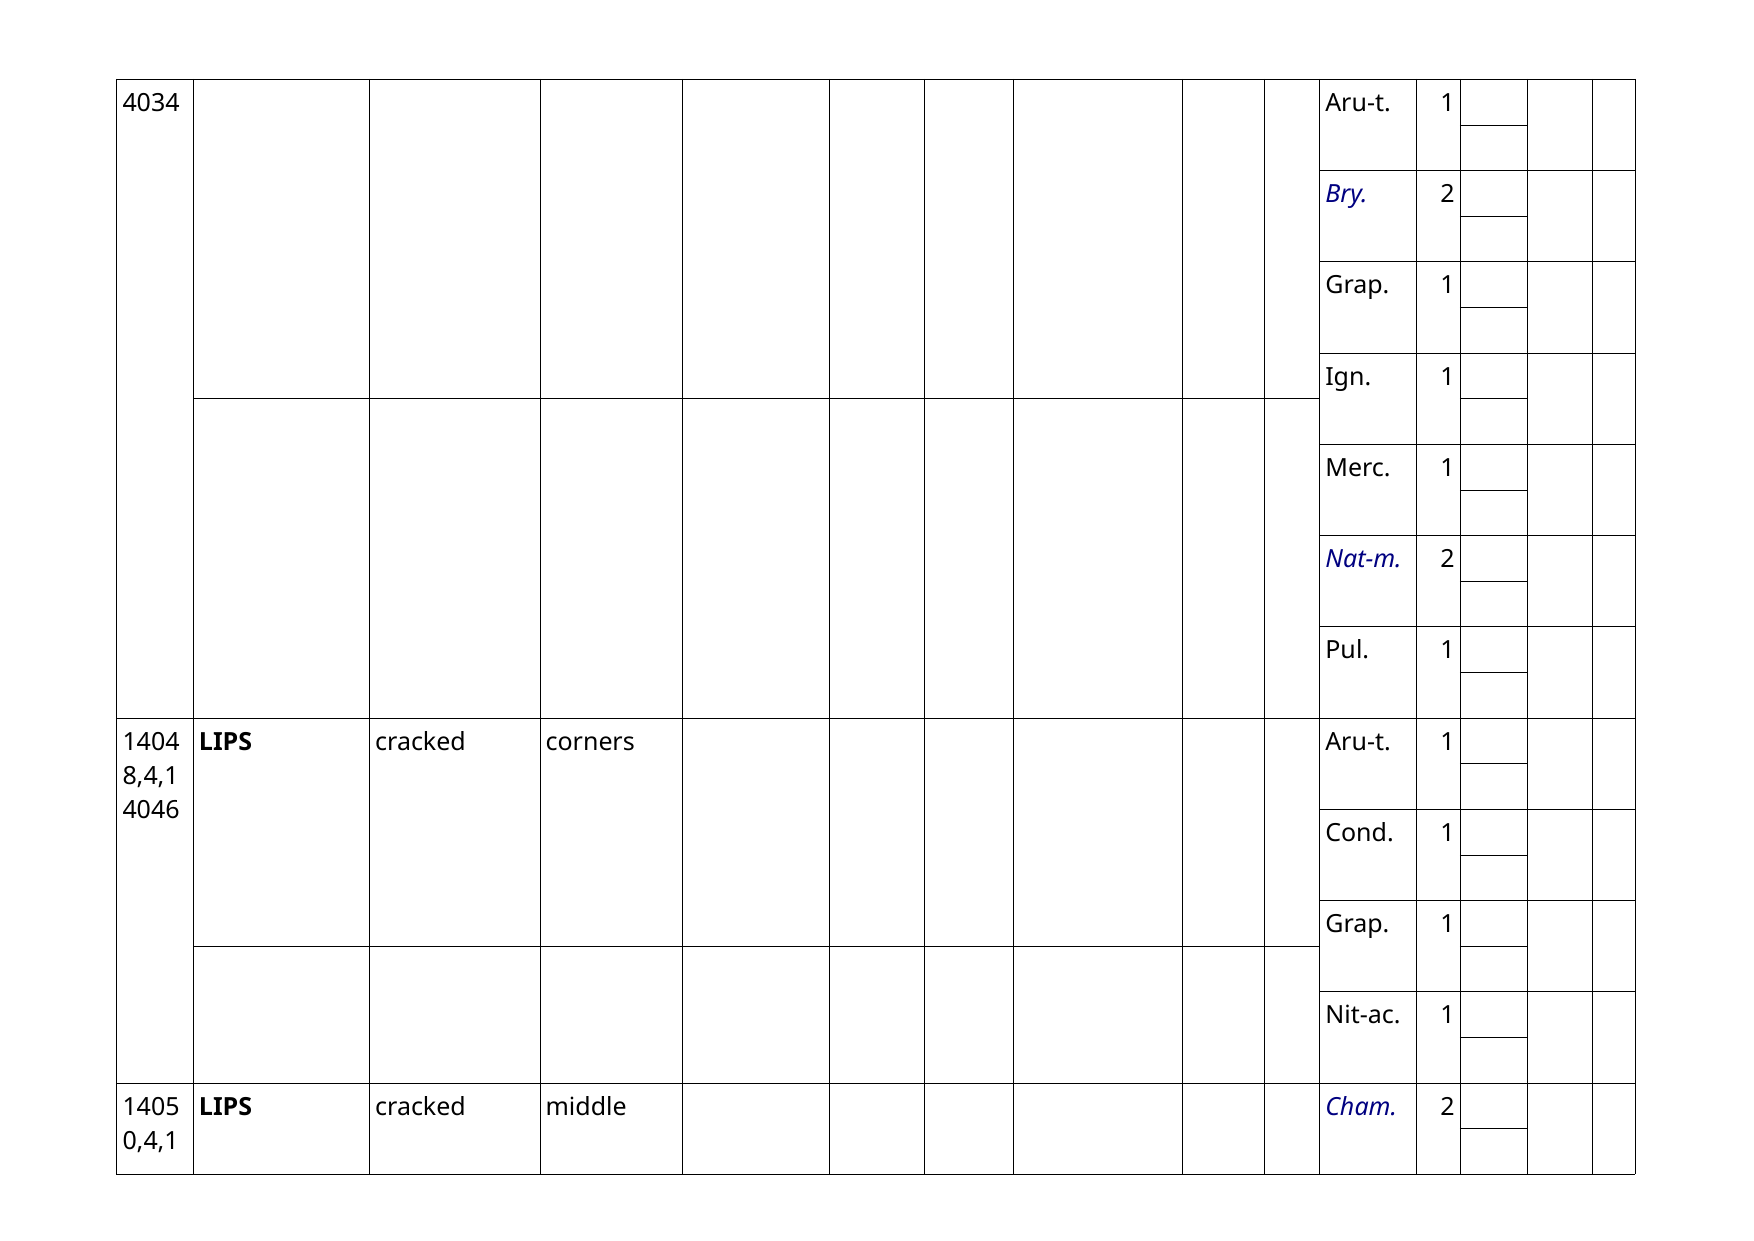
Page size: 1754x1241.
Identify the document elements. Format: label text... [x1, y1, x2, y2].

table_cell [1528, 992, 1592, 1083]
table_cell [925, 1084, 1013, 1174]
table_cell [830, 80, 924, 398]
table_cell Cond. [1320, 810, 1416, 900]
table_cell 1 [1417, 901, 1460, 991]
table_cell 1 [1417, 992, 1460, 1083]
table_cell [1593, 262, 1635, 353]
table_cell [1593, 354, 1635, 444]
table_cell [1461, 673, 1527, 718]
table_cell [683, 1084, 829, 1174]
table_cell [830, 1084, 924, 1174]
table_cell 1 [1417, 719, 1460, 809]
table_cell [194, 947, 369, 1083]
table_cell Grap. [1320, 262, 1416, 353]
table_cell [1461, 262, 1527, 307]
table_cell [1461, 491, 1527, 535]
table_cell [1461, 810, 1527, 854]
table_cell [925, 947, 1013, 1083]
table_cell [1593, 627, 1635, 718]
table_cell [1461, 1084, 1527, 1128]
table_cell [1461, 308, 1527, 353]
table_cell 14050,4,1 [117, 1084, 193, 1174]
table_cell [1014, 947, 1182, 1083]
table_cell [925, 80, 1013, 398]
table_cell middle [541, 1084, 682, 1174]
table_cell [1461, 764, 1527, 809]
table_cell [1183, 80, 1264, 398]
table_cell [1461, 719, 1527, 763]
table_cell [683, 80, 829, 398]
table_cell lips [194, 719, 369, 946]
table_cell [1528, 1084, 1592, 1174]
table_cell [1265, 719, 1319, 946]
table_cell [1593, 445, 1635, 535]
table_cell [1528, 719, 1592, 809]
table_cell [1265, 80, 1319, 398]
table_cell Bry. [1320, 171, 1416, 261]
table_cell Merc. [1320, 445, 1416, 535]
table_cell [541, 80, 682, 398]
table_cell [1461, 171, 1527, 216]
table_cell Nit-ac. [1320, 992, 1416, 1083]
table_cell 14048,4,14046 [117, 719, 193, 1083]
table_cell [370, 80, 540, 398]
table_cell [194, 399, 369, 718]
table_cell [683, 947, 829, 1083]
table_cell [830, 947, 924, 1083]
table_cell [1461, 947, 1527, 991]
table_cell [1461, 536, 1527, 581]
table_cell [1528, 354, 1592, 444]
table_cell 1 [1417, 80, 1460, 170]
table_cell [1528, 262, 1592, 353]
table_cell [1593, 171, 1635, 261]
table_cell [1593, 992, 1635, 1083]
table_cell Grap. [1320, 901, 1416, 991]
table_cell [1461, 354, 1527, 398]
table_cell corners [541, 719, 682, 946]
table_cell [1528, 536, 1592, 626]
table_cell [1528, 80, 1592, 170]
table_cell 2 [1417, 536, 1460, 626]
table_cell [1014, 719, 1182, 946]
table_cell [1183, 399, 1264, 718]
table_cell [1593, 536, 1635, 626]
table_cell [1014, 1084, 1182, 1174]
table_cell [194, 80, 369, 398]
table_cell Nat-m. [1320, 536, 1416, 626]
table_cell [1265, 399, 1319, 718]
table_cell [1528, 627, 1592, 718]
table_cell [1461, 1129, 1527, 1174]
table_cell [370, 399, 540, 718]
table_cell 2 [1417, 171, 1460, 261]
table_cell [1593, 810, 1635, 900]
table_cell [1593, 80, 1635, 170]
table_cell [1461, 399, 1527, 444]
table_cell [683, 399, 829, 718]
table_cell [1265, 1084, 1319, 1174]
table_cell [1461, 856, 1527, 900]
table_cell [1528, 445, 1592, 535]
table_cell Aru-t. [1320, 719, 1416, 809]
table_cell [1461, 1038, 1527, 1083]
table_cell [1528, 810, 1592, 900]
table_cell Cham. [1320, 1084, 1416, 1174]
table_cell 2 [1417, 1084, 1460, 1174]
table_cell [830, 719, 924, 946]
table_cell [541, 947, 682, 1083]
table_cell [1461, 126, 1527, 170]
table_cell [1183, 947, 1264, 1083]
table_cell Pul. [1320, 627, 1416, 718]
table_cell [1593, 1084, 1635, 1174]
table_cell 4034 [117, 80, 193, 718]
table_cell [1528, 171, 1592, 261]
table_cell [683, 719, 829, 946]
table_cell [1528, 901, 1592, 991]
table_cell [925, 399, 1013, 718]
table_cell [1461, 445, 1527, 489]
table_cell cracked [370, 1084, 540, 1174]
table_cell 1 [1417, 810, 1460, 900]
table_cell [1461, 80, 1527, 124]
table_cell lips [194, 1084, 369, 1174]
table_cell [1593, 901, 1635, 991]
table_cell [1593, 719, 1635, 809]
table_cell [541, 399, 682, 718]
table_cell [1014, 399, 1182, 718]
table_cell [1461, 582, 1527, 626]
table_cell Aru-t. [1320, 80, 1416, 170]
table_cell [370, 947, 540, 1083]
table_cell [1183, 1084, 1264, 1174]
table_cell 1 [1417, 445, 1460, 535]
table_cell [1461, 901, 1527, 946]
table_cell [1014, 80, 1182, 398]
table_cell Ign. [1320, 354, 1416, 444]
table_cell [1461, 992, 1527, 1037]
table_cell [925, 719, 1013, 946]
table_cell cracked [370, 719, 540, 946]
table_cell 1 [1417, 354, 1460, 444]
table_cell [1183, 719, 1264, 946]
table_cell [1461, 627, 1527, 672]
table_cell [1461, 217, 1527, 261]
table_cell [1265, 947, 1319, 1083]
table_cell [830, 399, 924, 718]
table_cell 1 [1417, 627, 1460, 718]
table_cell 1 [1417, 262, 1460, 353]
